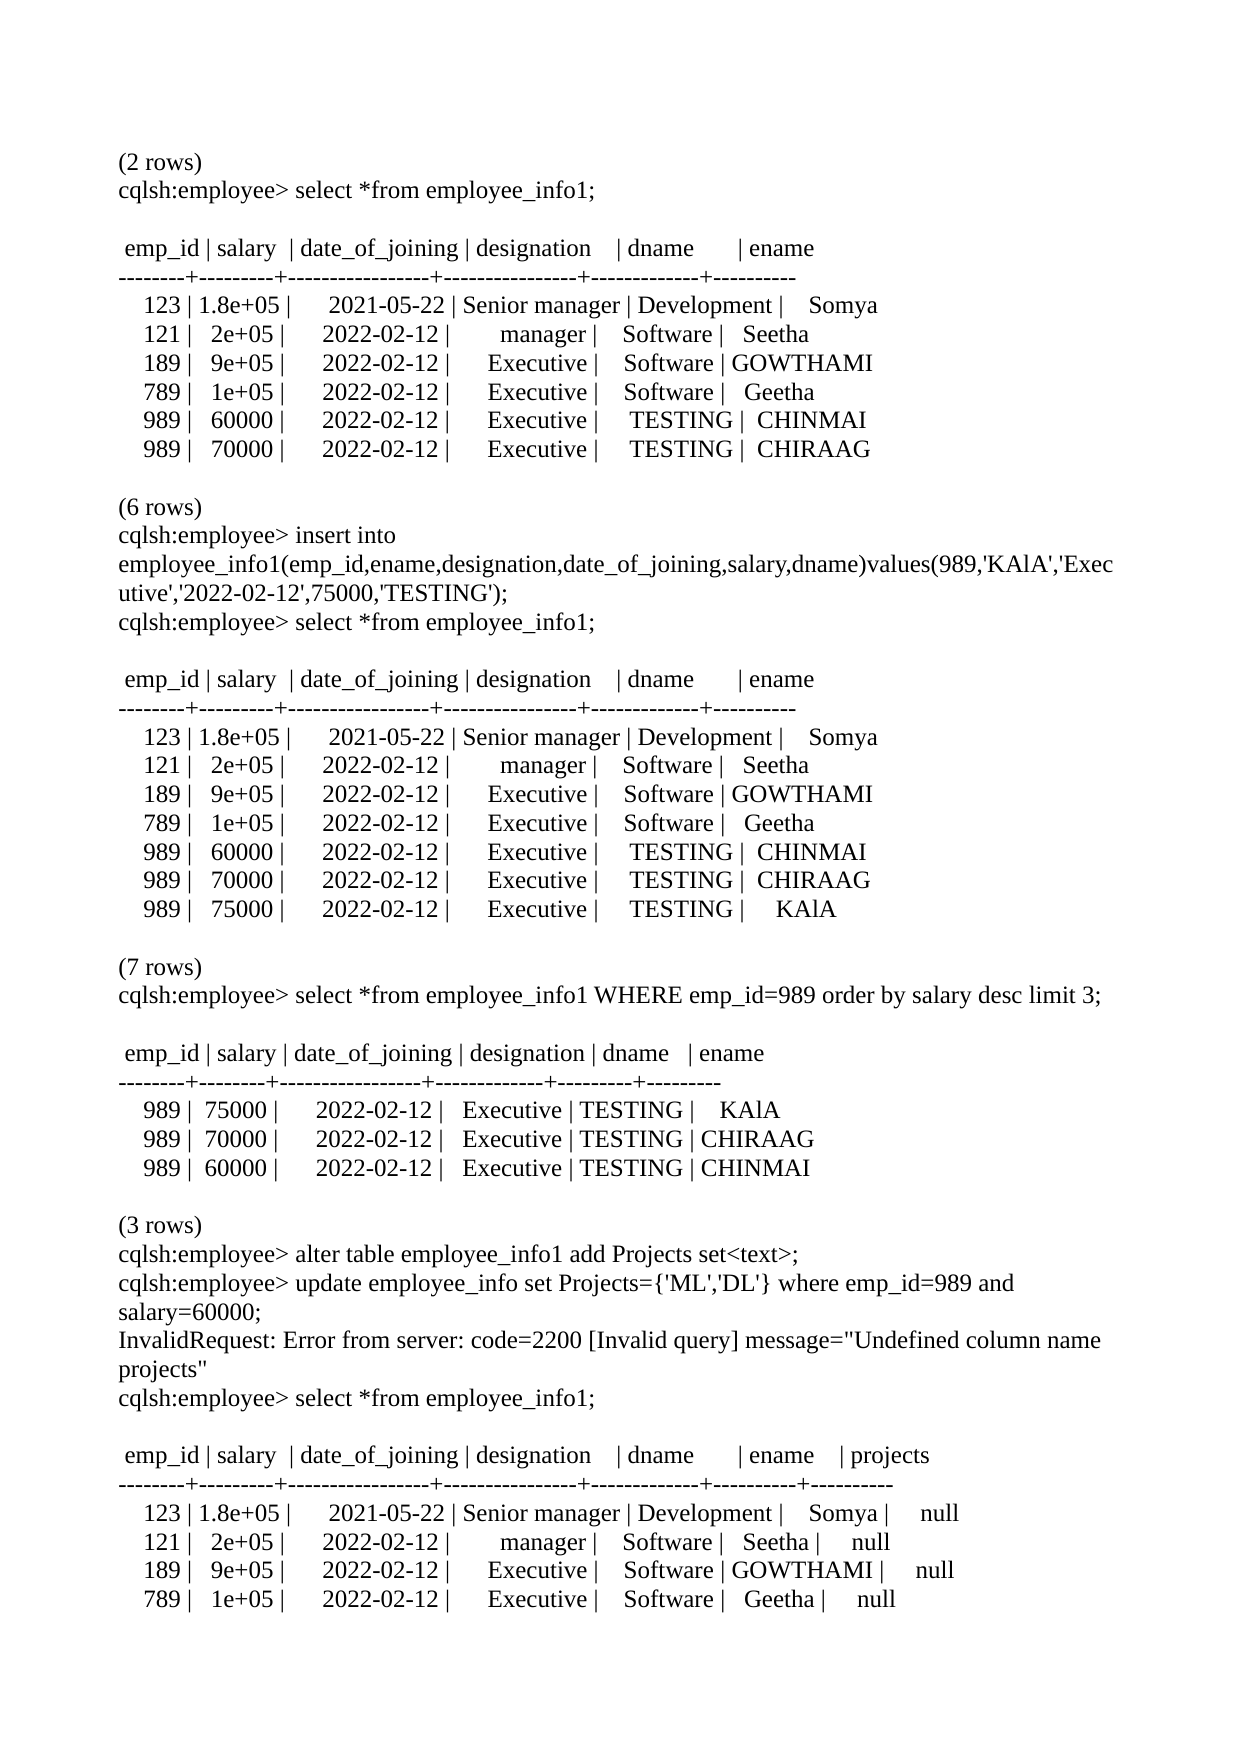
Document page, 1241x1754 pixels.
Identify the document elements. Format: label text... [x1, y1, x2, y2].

text cqlsh:employee> select *from employee_info1; [118, 176, 1122, 204]
text 189 | 9e+05 | 2022-02-12 | Executive | Software | GOWTHAMI [118, 348, 1122, 377]
text --------+---------+-----------------+----------------+-------------+---------- [118, 262, 1122, 291]
text --------+---------+-----------------+----------------+-------------+----------+---------- [118, 1469, 1122, 1498]
text cqlsh:employee> select *from employee_info1 WHERE emp_id=989 order by salary desc limit 3; [118, 981, 1122, 1009]
text (3 rows) [118, 1211, 1122, 1239]
text 121 | 2e+05 | 2022-02-12 | manager | Software | Seetha [118, 319, 1122, 348]
text 789 | 1e+05 | 2022-02-12 | Executive | Software | Geetha | null [118, 1584, 1122, 1613]
text emp_id | salary | date_of_joining | designation | dname | ename [118, 1038, 1122, 1067]
text 789 | 1e+05 | 2022-02-12 | Executive | Software | Geetha [118, 377, 1122, 406]
text --------+---------+-----------------+----------------+-------------+---------- [118, 693, 1122, 722]
text 989 | 70000 | 2022-02-12 | Executive | TESTING | CHIRAAG [118, 1124, 1122, 1153]
text 989 | 70000 | 2022-02-12 | Executive | TESTING | CHIRAAG [118, 434, 1122, 463]
text (6 rows) [118, 492, 1122, 521]
text 989 | 75000 | 2022-02-12 | Executive | TESTING | KAlA [118, 894, 1122, 923]
text cqlsh:employee> alter table employee_info1 add Projects set<text>; [118, 1239, 1122, 1268]
text 121 | 2e+05 | 2022-02-12 | manager | Software | Seetha | null [118, 1527, 1122, 1556]
text (7 rows) [118, 952, 1122, 981]
text 789 | 1e+05 | 2022-02-12 | Executive | Software | Geetha [118, 808, 1122, 837]
text InvalidRequest: Error from server: code=2200 [Invalid query] message="Undefined column name projects" [118, 1326, 1122, 1383]
text 189 | 9e+05 | 2022-02-12 | Executive | Software | GOWTHAMI [118, 779, 1122, 808]
text --------+--------+-----------------+-------------+---------+--------- [118, 1067, 1122, 1096]
text 189 | 9e+05 | 2022-02-12 | Executive | Software | GOWTHAMI | null [118, 1556, 1122, 1584]
text 123 | 1.8e+05 | 2021-05-22 | Senior manager | Development | Somya [118, 722, 1122, 751]
text cqlsh:employee> select *from employee_info1; [118, 1383, 1122, 1412]
text 121 | 2e+05 | 2022-02-12 | manager | Software | Seetha [118, 751, 1122, 779]
text 989 | 60000 | 2022-02-12 | Executive | TESTING | CHINMAI [118, 837, 1122, 866]
text 123 | 1.8e+05 | 2021-05-22 | Senior manager | Development | Somya [118, 291, 1122, 319]
text emp_id | salary | date_of_joining | designation | dname | ename | projects [118, 1441, 1122, 1469]
text cqlsh:employee> insert into employee_info1(emp_id,ename,designation,date_of_joining,salary,dname)values(989,'KAlA','Executive','2022-02-12',75000,'TESTING'); [118, 521, 1122, 607]
text 123 | 1.8e+05 | 2021-05-22 | Senior manager | Development | Somya | null [118, 1498, 1122, 1527]
text (2 rows) [118, 147, 1122, 176]
text 989 | 75000 | 2022-02-12 | Executive | TESTING | KAlA [118, 1096, 1122, 1124]
text 989 | 60000 | 2022-02-12 | Executive | TESTING | CHINMAI [118, 406, 1122, 434]
text cqlsh:employee> update employee_info set Projects={'ML','DL'} where emp_id=989 and salary=60000; [118, 1268, 1122, 1326]
text cqlsh:employee> select *from employee_info1; [118, 607, 1122, 636]
text 989 | 60000 | 2022-02-12 | Executive | TESTING | CHINMAI [118, 1153, 1122, 1182]
text 989 | 70000 | 2022-02-12 | Executive | TESTING | CHIRAAG [118, 866, 1122, 894]
text emp_id | salary | date_of_joining | designation | dname | ename [118, 233, 1122, 262]
text emp_id | salary | date_of_joining | designation | dname | ename [118, 664, 1122, 693]
